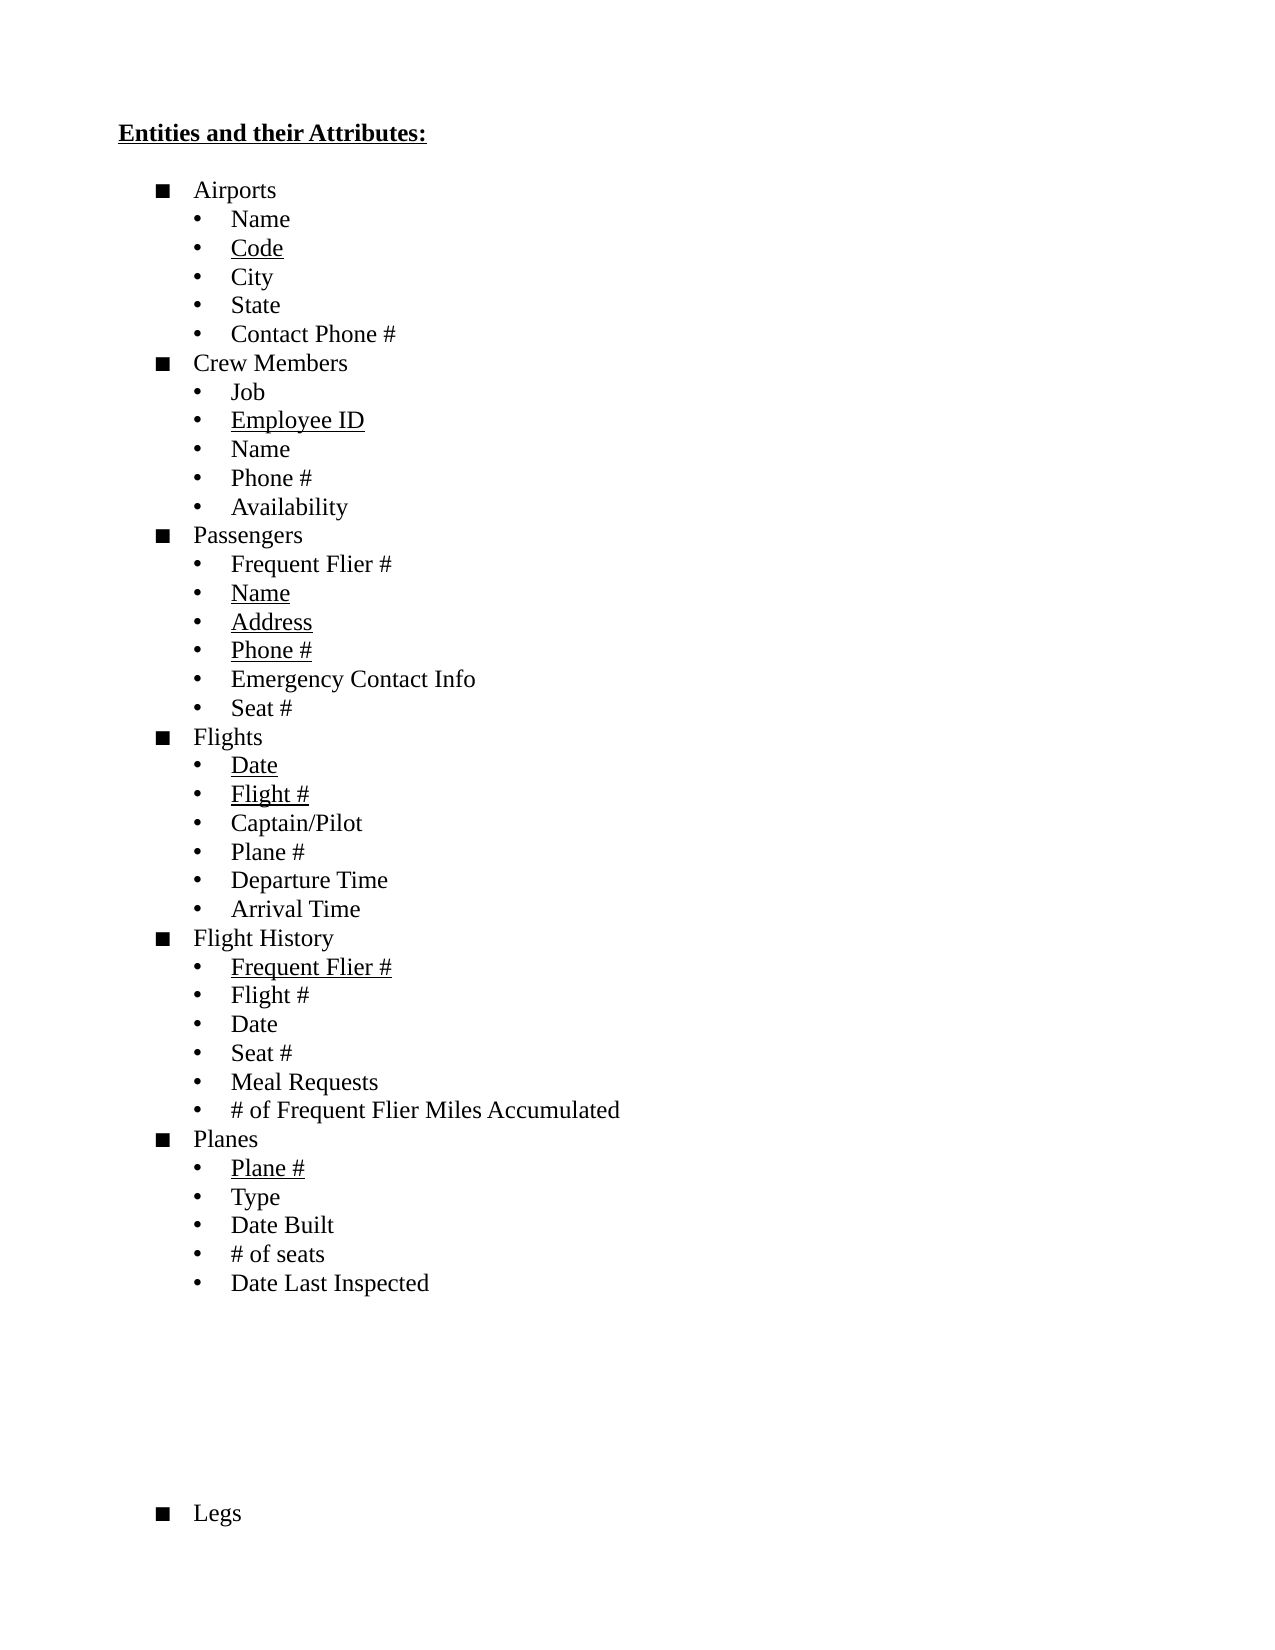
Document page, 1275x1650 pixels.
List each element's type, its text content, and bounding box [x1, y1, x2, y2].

list Captain/Pilot [193, 808, 1157, 837]
list Address [193, 607, 1157, 636]
list State [193, 291, 1157, 319]
list Flights [156, 722, 1157, 751]
list # of seats [193, 1239, 1157, 1268]
list Passengers [156, 521, 1157, 549]
list Frequent Flier # [193, 952, 1157, 981]
list Date [193, 751, 1157, 779]
list Crew Members [156, 348, 1157, 377]
list Phone # [193, 463, 1157, 492]
list Job [193, 377, 1157, 406]
list Plane # [193, 837, 1157, 866]
list # of Frequent Flier Miles Accumulated [193, 1096, 1157, 1124]
text Entities and their Attributes: [118, 118, 1157, 147]
list Planes [156, 1124, 1157, 1153]
list Arrival Time [193, 894, 1157, 923]
list Departure Time [193, 866, 1157, 894]
list Type [193, 1182, 1157, 1211]
list Code [193, 233, 1157, 262]
list Legs [156, 1498, 1157, 1527]
list Flight # [193, 779, 1157, 808]
list Emergency Contact Info [193, 664, 1157, 693]
list Date Built [193, 1211, 1157, 1239]
list Frequent Flier # [193, 549, 1157, 578]
list Employee ID [193, 406, 1157, 434]
list Phone # [193, 636, 1157, 664]
list Seat # [193, 1038, 1157, 1067]
list Airports [156, 176, 1157, 204]
list Name [193, 578, 1157, 607]
list Name [193, 434, 1157, 463]
list Meal Requests [193, 1067, 1157, 1096]
list Date Last Inspected [193, 1268, 1157, 1297]
list Flight History [156, 923, 1157, 952]
list City [193, 262, 1157, 291]
list Plane # [193, 1153, 1157, 1182]
list Seat # [193, 693, 1157, 722]
list Contact Phone # [193, 319, 1157, 348]
list Date [193, 1009, 1157, 1038]
list Name [193, 204, 1157, 233]
list Flight # [193, 981, 1157, 1009]
list Availability [193, 492, 1157, 521]
